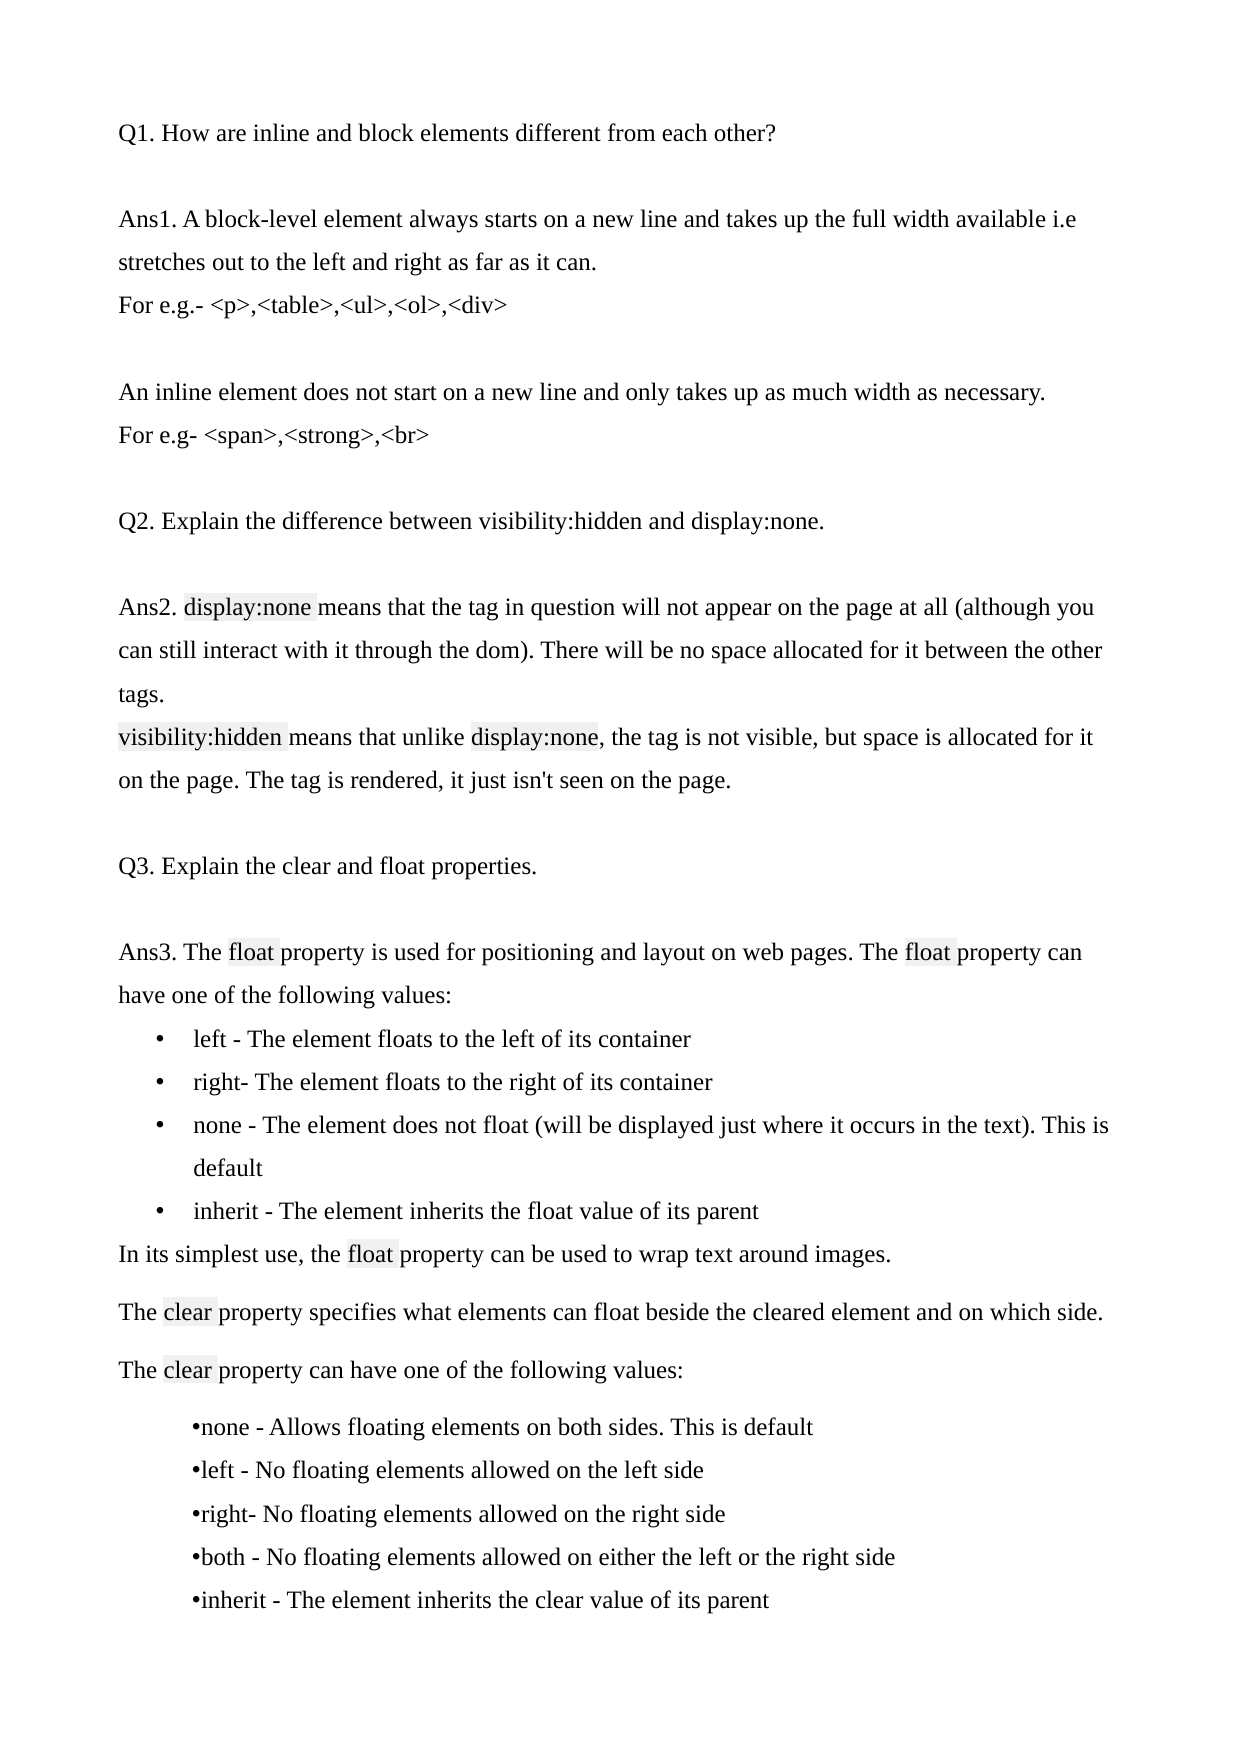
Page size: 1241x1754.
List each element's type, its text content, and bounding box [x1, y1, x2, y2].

text Ans1. A block-level element always starts on a new line and takes up the full width available i.e stretches out to the left and right as far as it can. [118, 204, 1122, 276]
list both - No floating elements allowed on either the left or the right side [118, 1542, 1122, 1571]
text In its simplest use, the float property can be used to wrap text around images. [118, 1239, 1122, 1268]
text visibility:hidden means that unlike display:none, the tag is not visible, but space is allocated for it on the page. The tag is rendered, it just isn't seen on the page. [118, 722, 1122, 794]
list none - The element does not float (will be displayed just where it occurs in the text). This is default [156, 1110, 1122, 1182]
list inherit - The element inherits the clear value of its parent [118, 1585, 1122, 1614]
text For e.g- <span>,<strong>,<br> [118, 420, 1122, 449]
text Ans2. display:none means that the tag in question will not appear on the page at all (although you can still interact with it through the dom). There will be no space allocated for it between the other tags. [118, 592, 1122, 707]
text Q1. How are inline and block elements different from each other? [118, 118, 1122, 147]
list none - Allows floating elements on both sides. This is default [118, 1412, 1122, 1441]
text Q2. Explain the difference between visibility:hidden and display:none. [118, 506, 1122, 535]
list inherit - The element inherits the float value of its parent [156, 1196, 1122, 1225]
text The clear property specifies what elements can float beside the cleared element and on which side. [118, 1297, 1122, 1326]
text Q3. Explain the clear and float properties. [118, 851, 1122, 880]
text Ans3. The float property is used for positioning and layout on web pages. The float property can have one of the following values: [118, 937, 1122, 1009]
text The clear property can have one of the following values: [118, 1355, 1122, 1383]
list left - No floating elements allowed on the left side [118, 1456, 1122, 1484]
text An inline element does not start on a new line and only takes up as much width as necessary. [118, 377, 1122, 406]
list right- No floating elements allowed on the right side [118, 1499, 1122, 1527]
list left - The element floats to the left of its container [156, 1024, 1122, 1052]
list right- The element floats to the right of its container [156, 1067, 1122, 1096]
text For e.g.- <p>,<table>,<ul>,<ol>,<div> [118, 291, 1122, 319]
